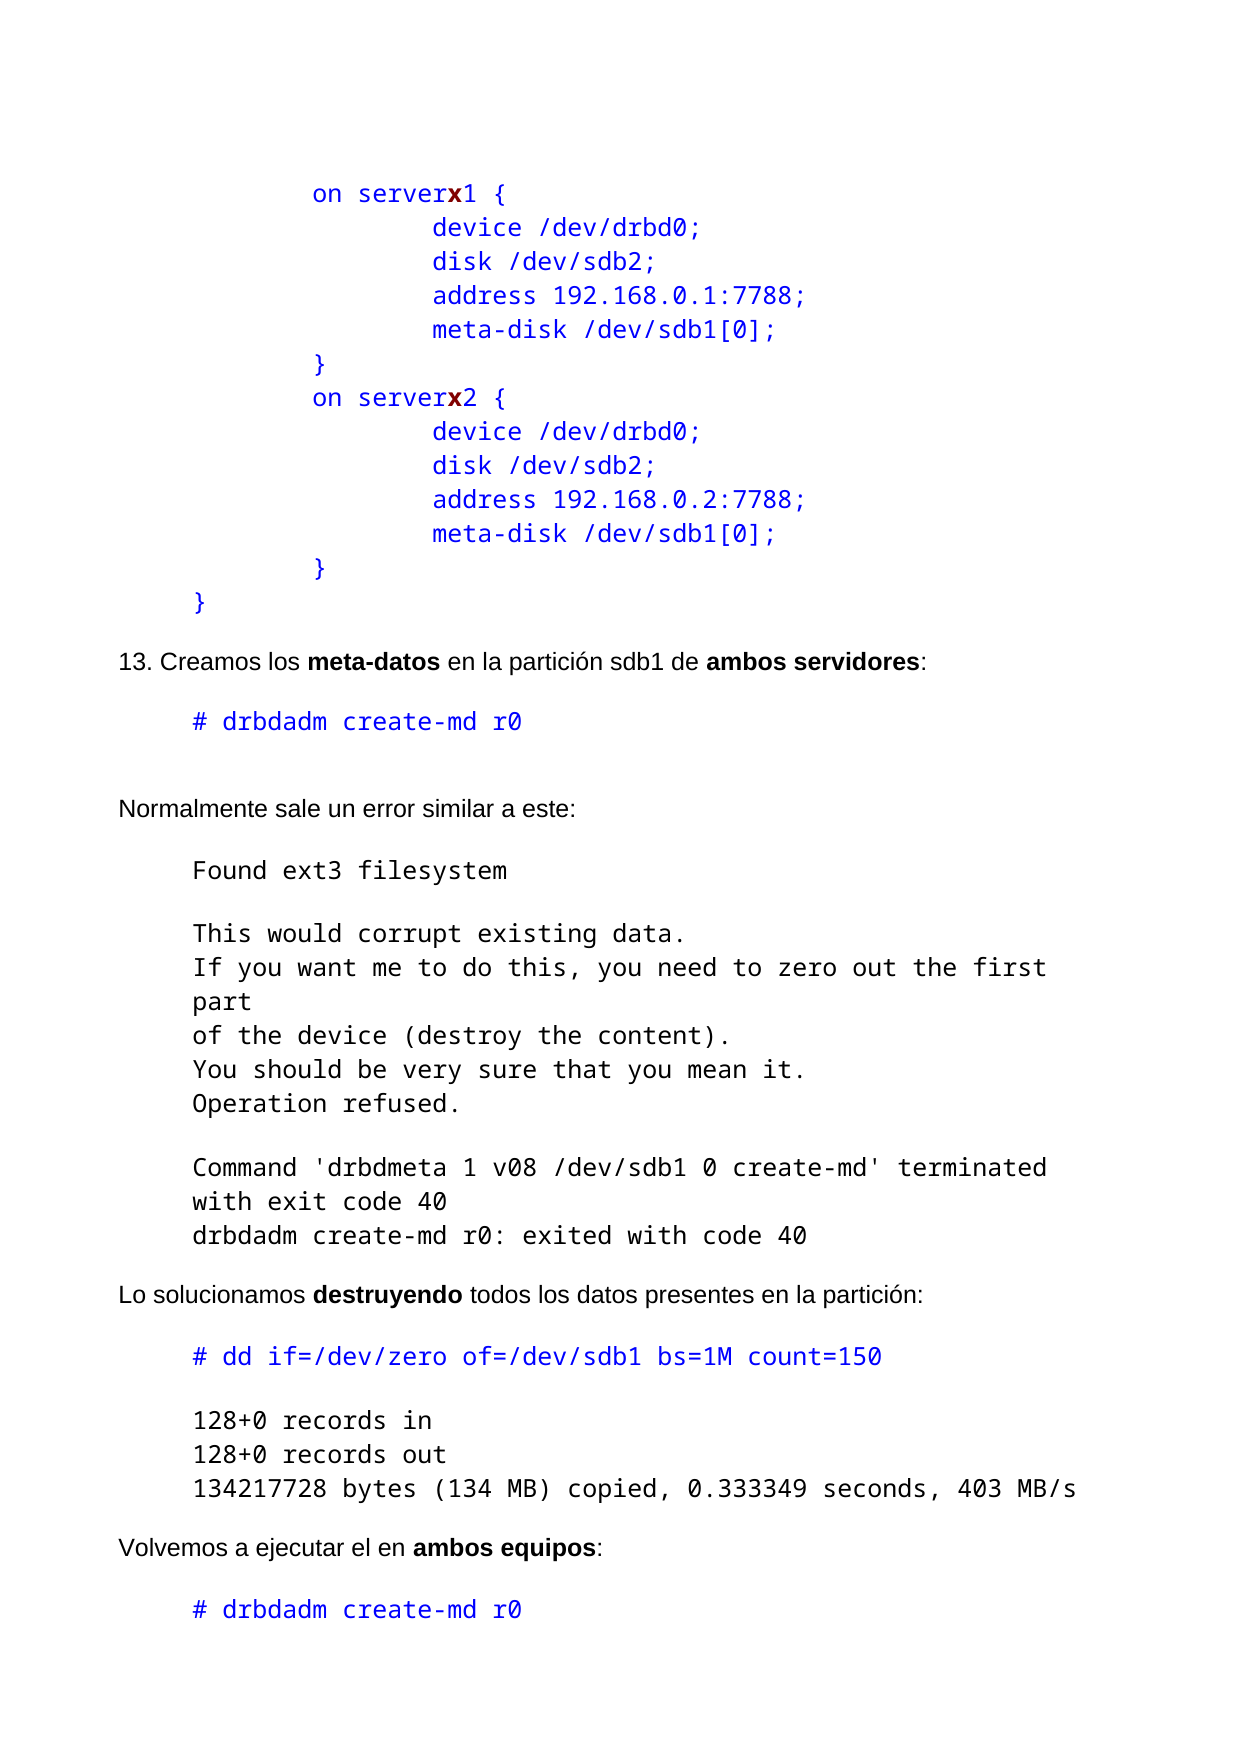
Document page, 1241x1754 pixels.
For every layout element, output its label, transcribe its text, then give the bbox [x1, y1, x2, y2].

text address 192.168.0.2:7788; [192, 482, 1108, 516]
text # drbdadm create-md r0 [192, 1591, 1108, 1625]
text } [192, 550, 1108, 584]
text address 192.168.0.1:7788; [192, 277, 1108, 312]
text meta-disk /dev/sdb1[0]; [192, 516, 1108, 550]
text Command 'drbdmeta 1 v08 /dev/sdb1 0 create-md' terminated with exit code 40 drbdadm create-md r0: exited with code 40 [192, 1150, 1108, 1252]
text on serverx2 { [192, 380, 1108, 414]
text disk /dev/sdb2; [192, 448, 1108, 482]
text Normalmente sale un error similar a este: [118, 795, 1108, 823]
text } [192, 584, 1108, 618]
text # drbdadm create-md r0 [192, 703, 1108, 737]
text on serverx1 { [192, 175, 1108, 209]
text } [192, 346, 1108, 380]
text meta-disk /dev/sdb1[0]; [192, 312, 1108, 346]
text Volvemos a ejecutar el en ambos equipos: [118, 1534, 1108, 1562]
text device /dev/drbd0; [192, 414, 1108, 448]
text Found ext3 filesystem [192, 852, 1108, 886]
text disk /dev/sdb2; [192, 243, 1108, 277]
text Lo solucionamos destruyendo todos los datos presentes en la partición: [118, 1281, 1108, 1309]
text This would corrupt existing data. If you want me to do this, you need to zero out the first part of the device (destroy the content). You should be very sure that you mean it. Operation refused. [192, 916, 1108, 1120]
text 13. Creamos los meta-datos en la partición sdb1 de ambos servidores: [118, 648, 1108, 676]
text device /dev/drbd0; [192, 209, 1108, 243]
text 128+0 records in 128+0 records out 134217728 bytes (134 MB) copied, 0.333349 seconds, 403 MB/s [192, 1402, 1108, 1504]
text # dd if=/dev/zero of=/dev/sdb1 bs=1M count=150 [192, 1339, 1108, 1373]
